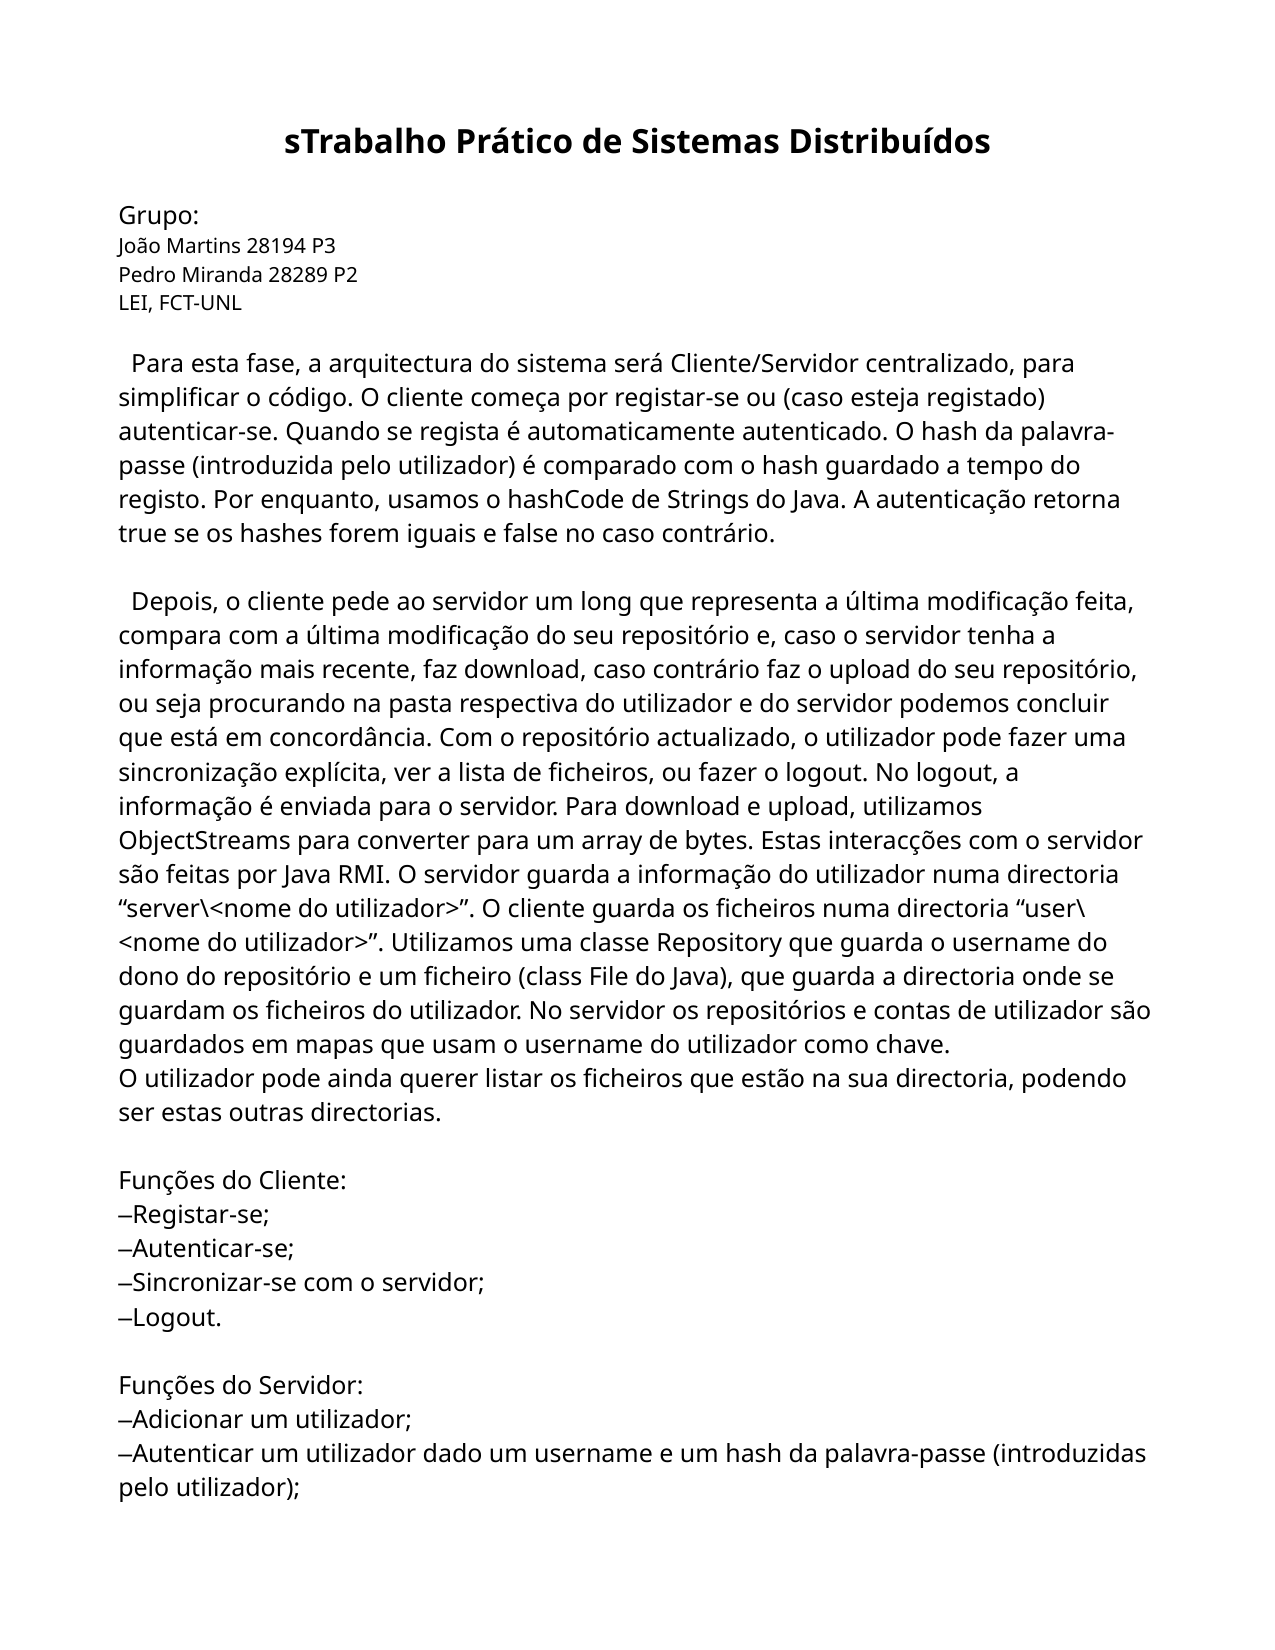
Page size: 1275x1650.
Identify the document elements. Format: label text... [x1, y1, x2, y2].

text Funções do Cliente: [118, 1163, 1157, 1197]
list Adicionar um utilizador; [118, 1401, 1157, 1435]
text LEI, FCT-UNL [118, 288, 1157, 317]
list Logout. [118, 1299, 1157, 1333]
list Registar-se; [118, 1197, 1157, 1231]
text Para esta fase, a arquitectura do sistema será Cliente/Servidor centralizado, para simplificar o código. O cliente começa por registar-se ou (caso esteja registado) autenticar-se. Quando se regista é automaticamente autenticado. O hash da palavra-passe (introduzida pelo utilizador) é comparado com o hash guardado a tempo do registo. Por enquanto, usamos o hashCode de Strings do Java. A autenticação retorna true se os hashes forem iguais e false no caso contrário. [118, 345, 1157, 550]
text Depois, o cliente pede ao servidor um long que representa a última modificação feita, compara com a última modificação do seu repositório e, caso o servidor tenha a informação mais recente, faz download, caso contrário faz o upload do seu repositório, ou seja procurando na pasta respectiva do utilizador e do servidor podemos concluir que está em concordância. Com o repositório actualizado, o utilizador pode fazer uma sincronização explícita, ver a lista de ficheiros, ou fazer o logout. No logout, a informação é enviada para o servidor. Para download e upload, utilizamos ObjectStreams para converter para um array de bytes. Estas interacções com o servidor são feitas por Java RMI. O servidor guarda a informação do utilizador numa directoria “server\<nome do utilizador>”. O cliente guarda os ficheiros numa directoria “user\<nome do utilizador>”. Utilizamos uma classe Repository que guarda o username do dono do repositório e um ficheiro (class File do Java), que guarda a directoria onde se guardam os ficheiros do utilizador. No servidor os repositórios e contas de utilizador são guardados em mapas que usam o username do utilizador como chave. [118, 584, 1157, 1061]
text O utilizador pode ainda querer listar os ficheiros que estão na sua directoria, podendo ser estas outras directorias. [118, 1061, 1157, 1129]
text Funções do Servidor: [118, 1367, 1157, 1401]
text sTrabalho Prático de Sistemas Distribuídos [118, 118, 1157, 163]
list Autenticar-se; [118, 1231, 1157, 1265]
list Autenticar um utilizador dado um username e um hash da palavra-passe (introduzidas pelo utilizador); [118, 1435, 1157, 1503]
text Grupo: [118, 198, 1157, 232]
text João Martins 28194 P3 [118, 232, 1157, 260]
list Sincronizar-se com o servidor; [118, 1265, 1157, 1299]
text Pedro Miranda 28289 P2 [118, 260, 1157, 288]
